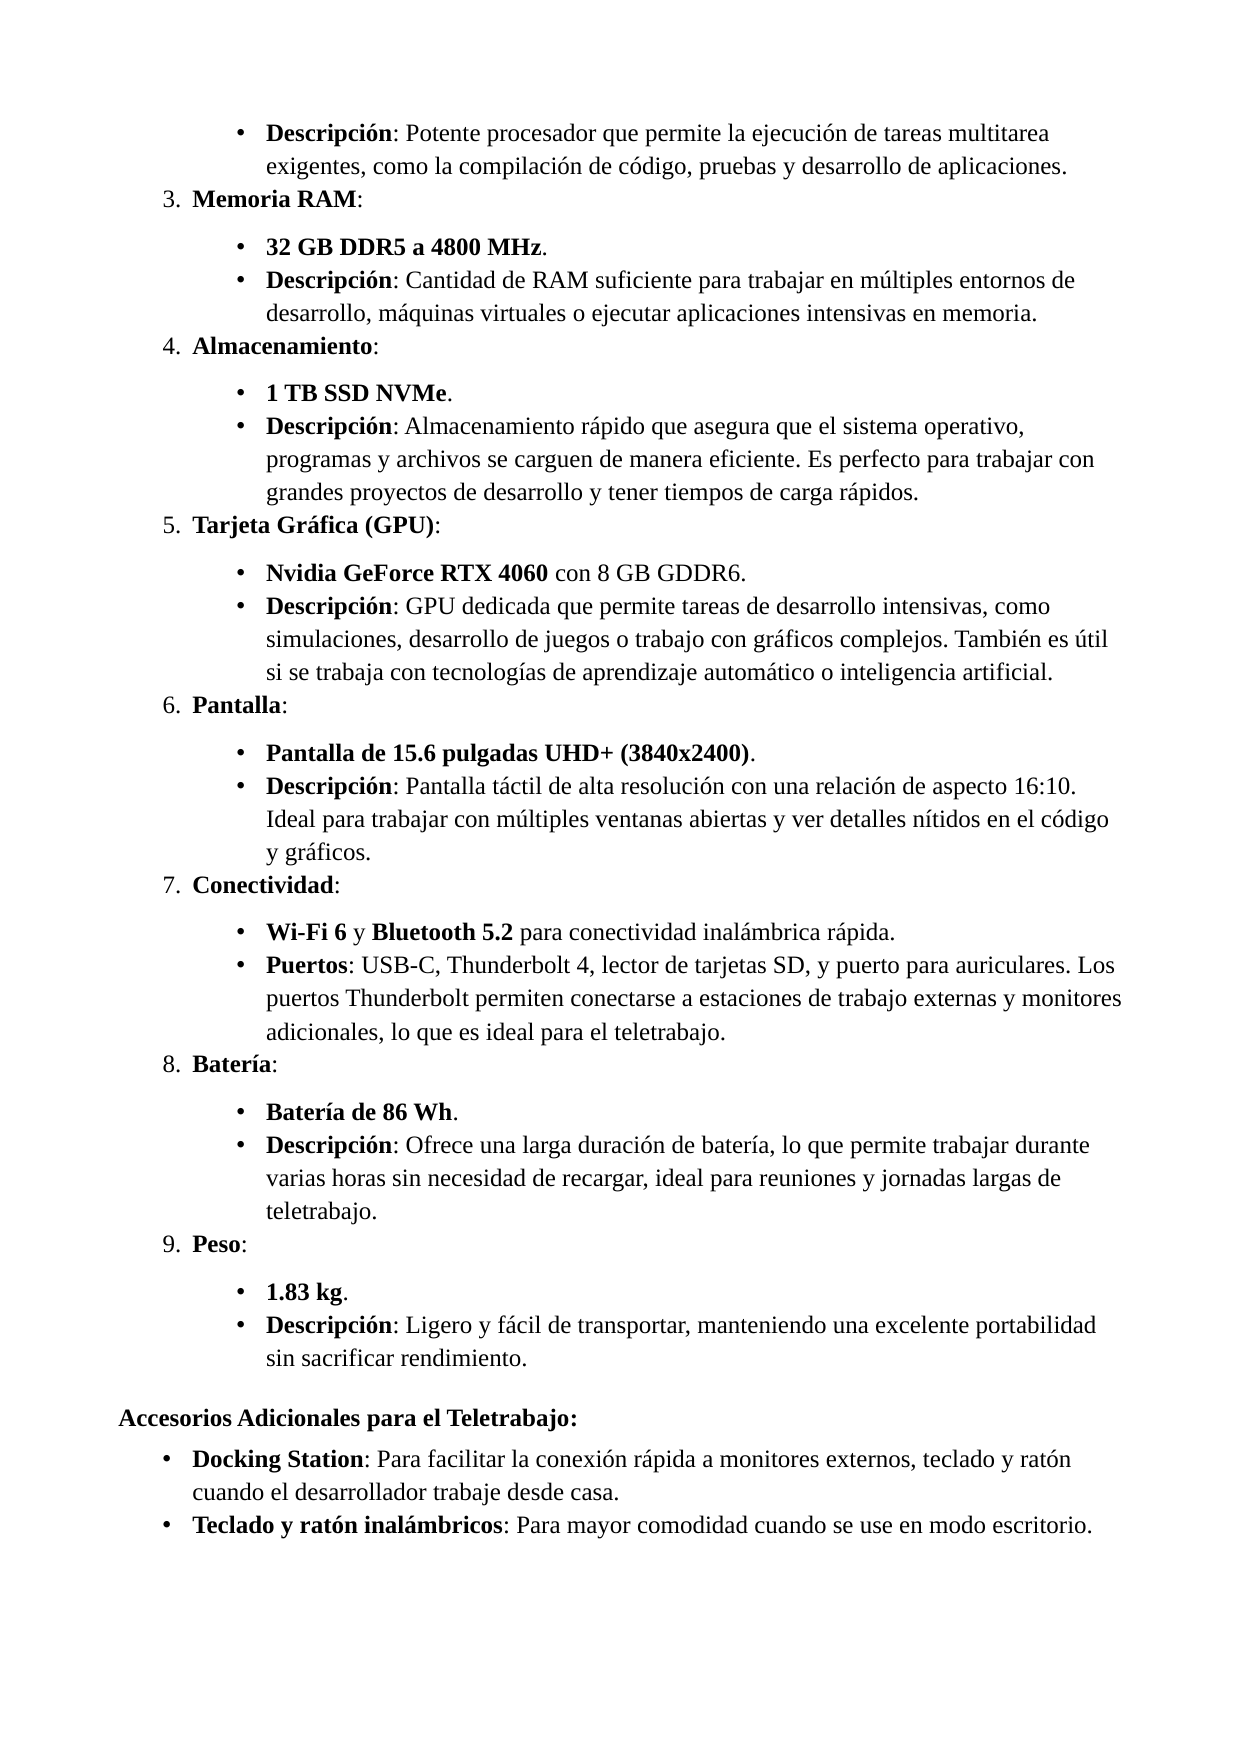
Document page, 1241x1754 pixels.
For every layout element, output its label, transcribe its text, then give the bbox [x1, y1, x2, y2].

list Pantalla: [162, 690, 1122, 719]
list Conectividad: [162, 870, 1122, 899]
list Descripción: Cantidad de RAM suficiente para trabajar en múltiples entornos de desarrollo, máquinas virtuales o ejecutar aplicaciones intensivas en memoria. [236, 265, 1122, 327]
list Descripción: Potente procesador que permite la ejecución de tareas multitarea exigentes, como la compilación de código, pruebas y desarrollo de aplicaciones. [236, 118, 1122, 180]
list Descripción: Ofrece una larga duración de batería, lo que permite trabajar durante varias horas sin necesidad de recargar, ideal para reuniones y jornadas largas de teletrabajo. [236, 1130, 1122, 1225]
list 32 GB DDR5 a 4800 MHz. [236, 232, 1122, 261]
list Tarjeta Gráfica (GPU): [162, 511, 1122, 539]
list Batería: [162, 1049, 1122, 1078]
list 1 TB SSD NVMe. [236, 378, 1122, 407]
subtitle Accesorios Adicionales para el Teletrabajo: [118, 1403, 1122, 1432]
list Docking Station: Para facilitar la conexión rápida a monitores externos, teclado y ratón cuando el desarrollador trabaje desde casa. [162, 1444, 1122, 1506]
list Teclado y ratón inalámbricos: Para mayor comodidad cuando se use en modo escritorio. [162, 1510, 1122, 1539]
list Almacenamiento: [162, 331, 1122, 359]
list Descripción: Almacenamiento rápido que asegura que el sistema operativo, programas y archivos se carguen de manera eficiente. Es perfecto para trabajar con grandes proyectos de desarrollo y tener tiempos de carga rápidos. [236, 411, 1122, 506]
list Descripción: Pantalla táctil de alta resolución con una relación de aspecto 16:10. Ideal para trabajar con múltiples ventanas abiertas y ver detalles nítidos en el código y gráficos. [236, 771, 1122, 866]
list Puertos: USB-C, Thunderbolt 4, lector de tarjetas SD, y puerto para auriculares. Los puertos Thunderbolt permiten conectarse a estaciones de trabajo externas y monitores adicionales, lo que es ideal para el teletrabajo. [236, 951, 1122, 1045]
list Pantalla de 15.6 pulgadas UHD+ (3840x2400). [236, 738, 1122, 767]
list Wi-Fi 6 y Bluetooth 5.2 para conectividad inalámbrica rápida. [236, 917, 1122, 946]
list Descripción: GPU dedicada que permite tareas de desarrollo intensivas, como simulaciones, desarrollo de juegos o trabajo con gráficos complejos. También es útil si se trabaja con tecnologías de aprendizaje automático o inteligencia artificial. [236, 591, 1122, 686]
list 1.83 kg. [236, 1277, 1122, 1306]
list Descripción: Ligero y fácil de transportar, manteniendo una excelente portabilidad sin sacrificar rendimiento. [236, 1310, 1122, 1372]
list Nvidia GeForce RTX 4060 con 8 GB GDDR6. [236, 558, 1122, 587]
list Batería de 86 Wh. [236, 1097, 1122, 1126]
list Memoria RAM: [162, 184, 1122, 213]
list Peso: [162, 1229, 1122, 1258]
